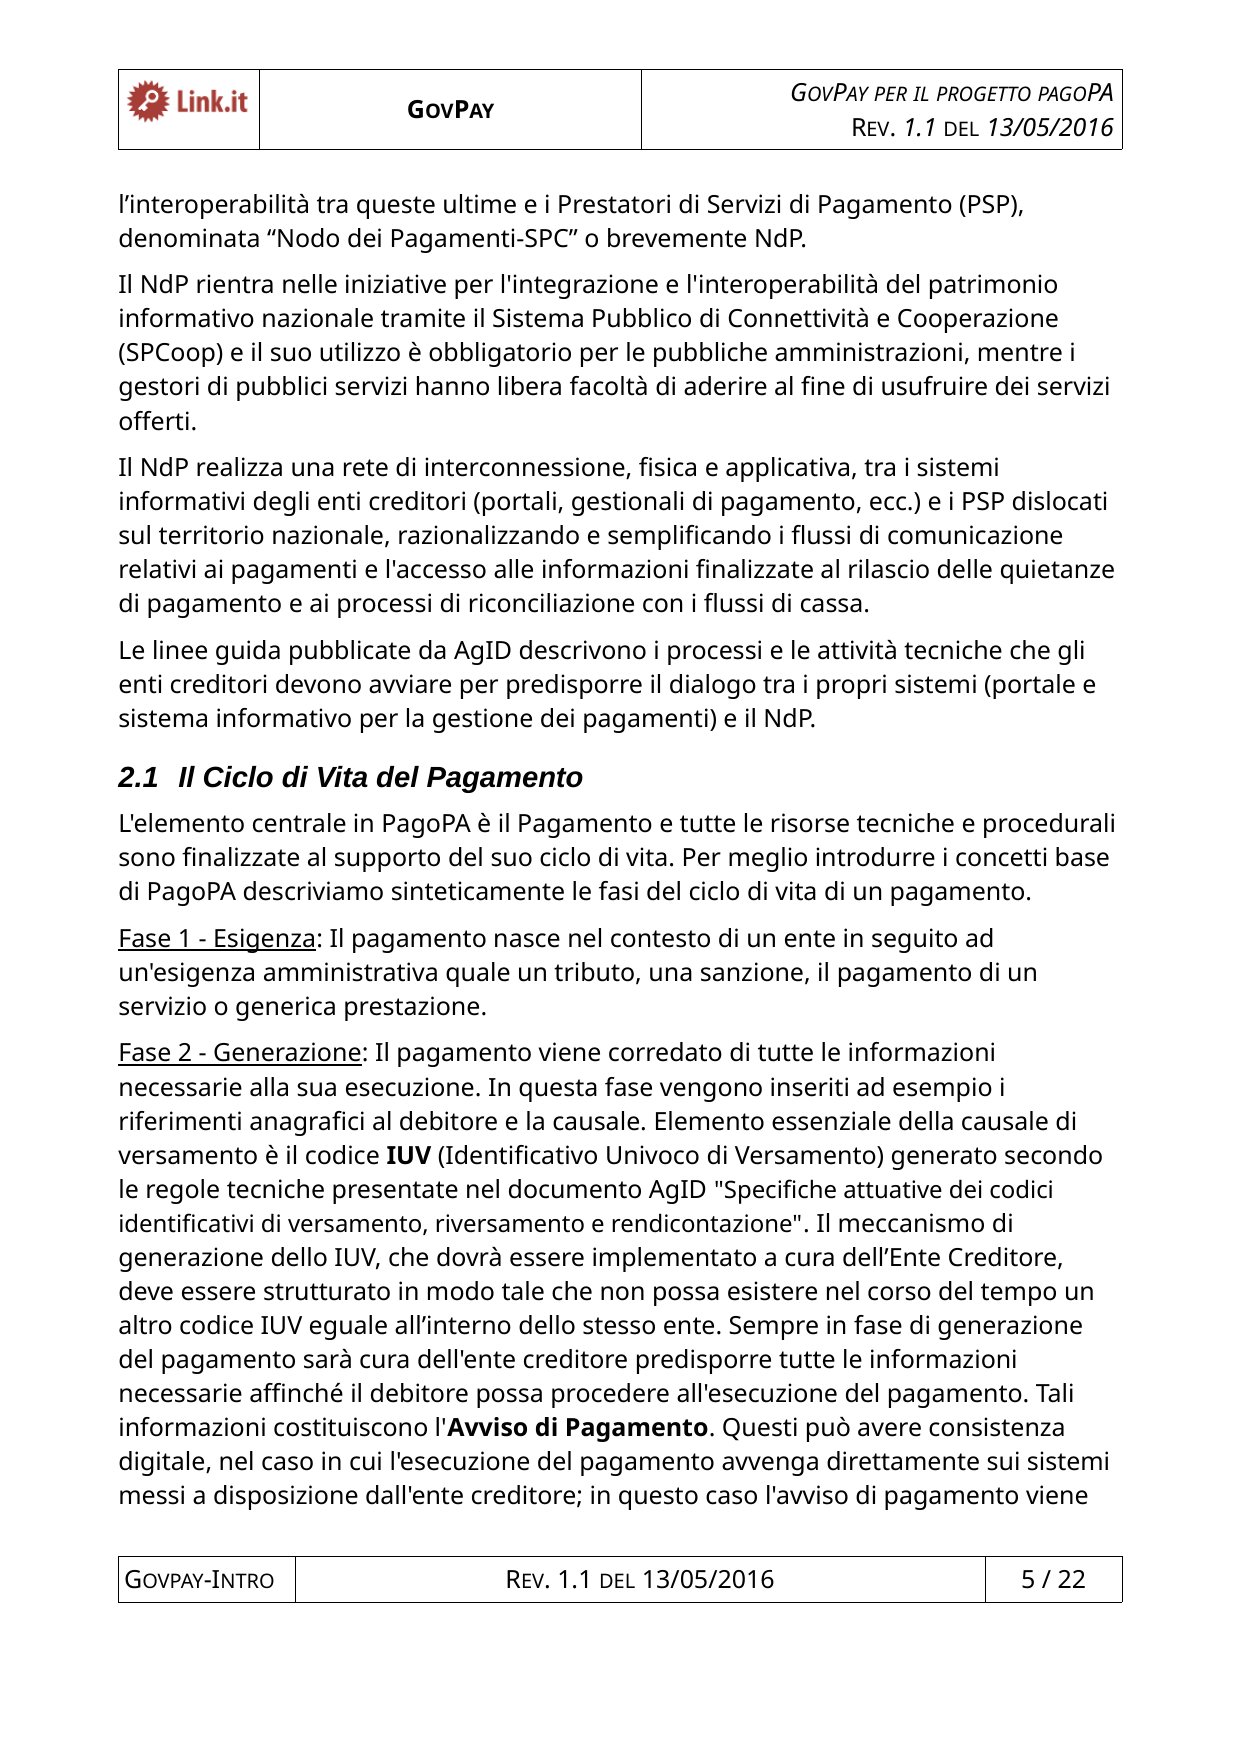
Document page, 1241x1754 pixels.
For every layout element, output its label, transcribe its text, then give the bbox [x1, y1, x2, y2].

text Fase 2 - Generazione: Il pagamento viene corredato di tutte le informazioni necessarie alla sua esecuzione. In questa fase vengono inseriti ad esempio i riferimenti anagrafici al debitore e la causale. Elemento essenziale della causale di versamento è il codice IUV (Identificativo Univoco di Versamento) generato secondo le regole tecniche presentate nel documento AgID "Specifiche attuative dei codici identificativi di versamento, riversamento e rendicontazione". Il meccanismo di generazione dello IUV, che dovrà essere implementato a cura dell’Ente Creditore, deve essere strutturato in modo tale che non possa esistere nel corso del tempo un altro codice IUV eguale all’interno dello stesso ente. Sempre in fase di generazione del pagamento sarà cura dell'ente creditore predisporre tutte le informazioni necessarie affinché il debitore possa procedere all'esecuzione del pagamento. Tali informazioni costituiscono l'Avviso di Pagamento. Questi può avere consistenza digitale, nel caso in cui l'esecuzione del pagamento avvenga direttamente sui sistemi messi a disposizione dall'ente creditore; in questo caso l'avviso di pagamento viene [118, 1035, 1122, 1512]
text Il NdP rientra nelle iniziative per l'integrazione e l'interoperabilità del patrimonio informativo nazionale tramite il Sistema Pubblico di Connettività e Cooperazione (SPCoop) e il suo utilizzo è obbligatorio per le pubbliche amministrazioni, mentre i gestori di pubblici servizi hanno libera facoltà di aderire al fine di usufruire dei servizi offerti. [118, 267, 1122, 437]
text L'elemento centrale in PagoPA è il Pagamento e tutte le risorse tecniche e procedurali sono finalizzate al supporto del suo ciclo di vita. Per meglio introdurre i concetti base di PagoPA descriviamo sinteticamente le fasi del ciclo di vita di un pagamento. [118, 806, 1122, 908]
text l’interoperabilità tra queste ultime e i Prestatori di Servizi di Pagamento (PSP), denominata “Nodo dei Pagamenti-SPC” o brevemente NdP. [118, 186, 1122, 254]
text Le linee guida pubblicate da AgID descrivono i processi e le attività tecniche che gli enti creditori devono avviare per predisporre il dialogo tra i propri sistemi (portale e sistema informativo per la gestione dei pagamenti) e il NdP. [118, 632, 1122, 735]
text Il NdP realizza una rete di interconnessione, fisica e applicativa, tra i sistemi informativi degli enti creditori (portali, gestionali di pagamento, ecc.) e i PSP dislocati sul territorio nazionale, razionalizzando e semplificando i flussi di comunicazione relativi ai pagamenti e l'accesso alle informazioni finalizzate al rilascio delle quietanze di pagamento e ai processi di riconciliazione con i flussi di cassa. [118, 450, 1122, 620]
subtitle Il Ciclo di Vita del Pagamento [118, 760, 1122, 793]
text Fase 1 - Esigenza: Il pagamento nasce nel contesto di un ente in seguito ad un'esigenza amministrativa quale un tributo, una sanzione, il pagamento di un servizio o generica prestazione. [118, 920, 1122, 1023]
picture [123, 75, 254, 128]
